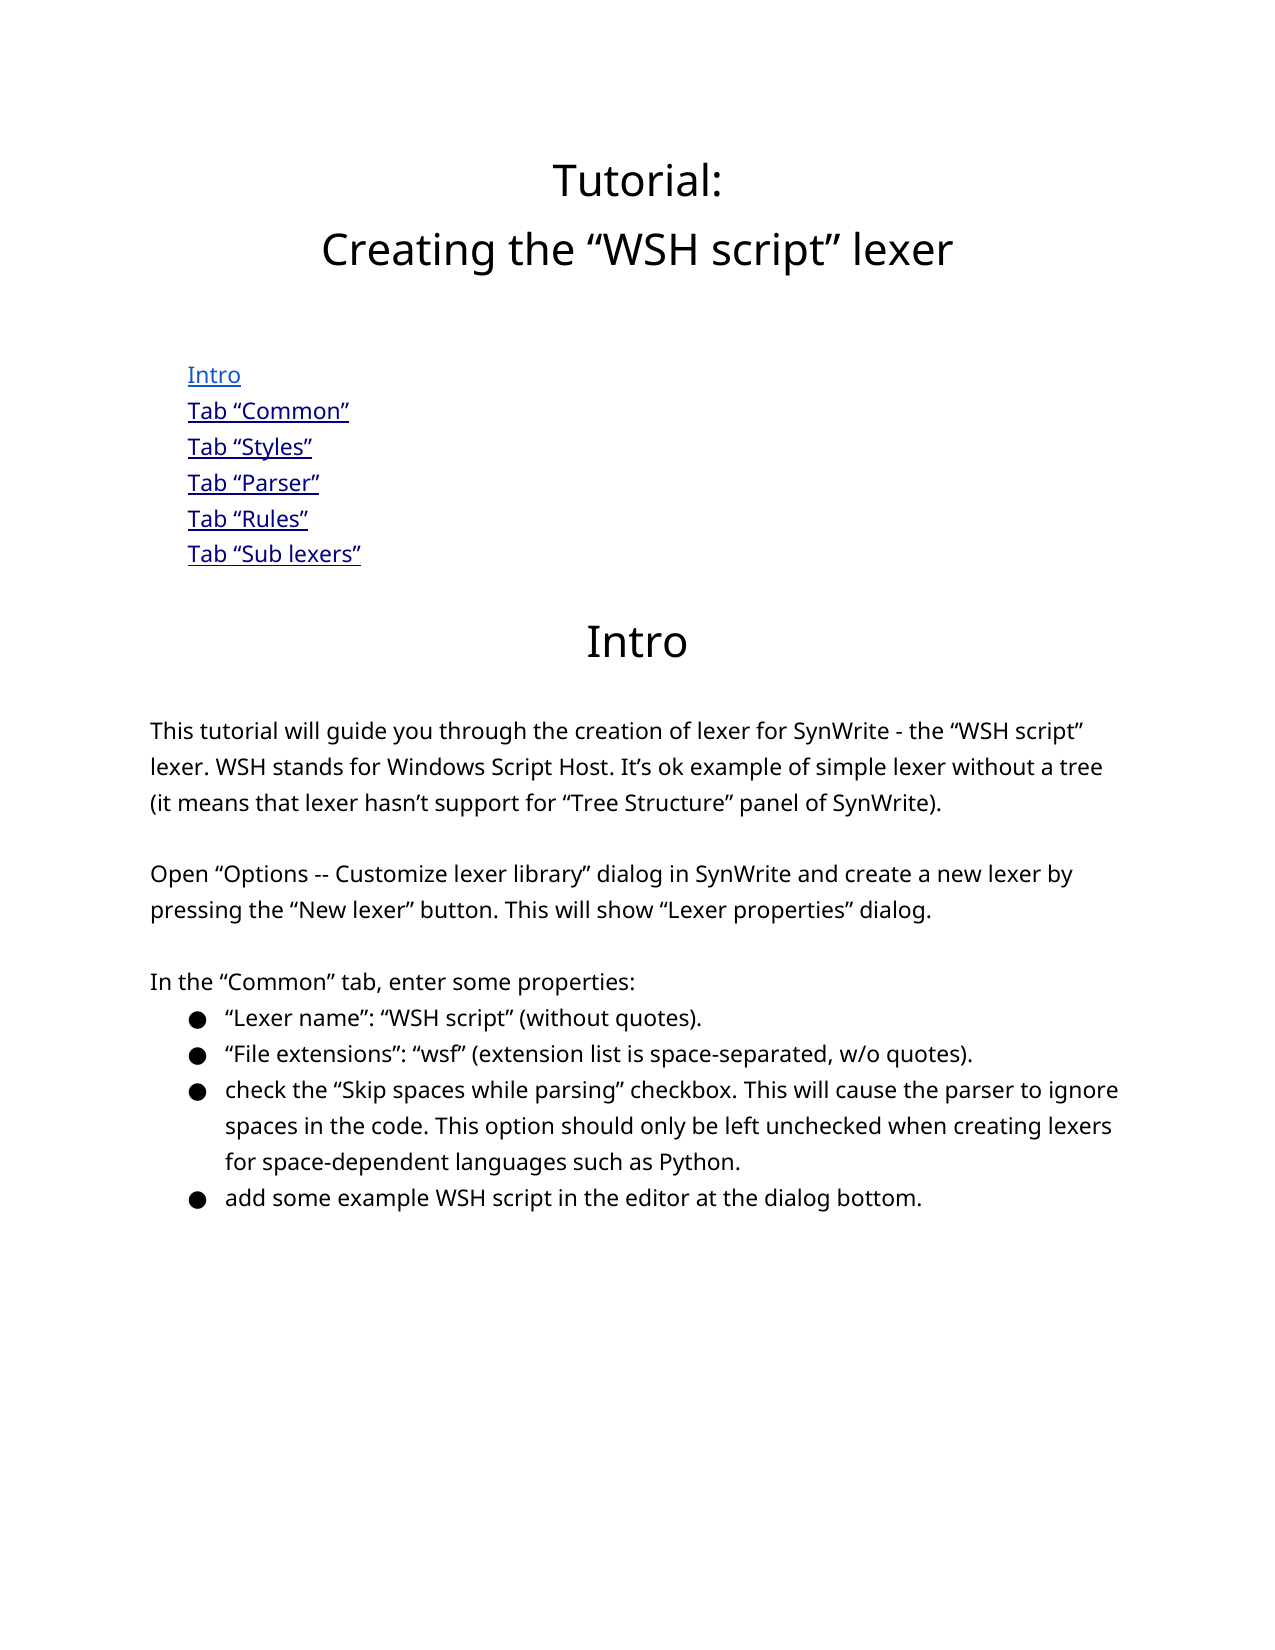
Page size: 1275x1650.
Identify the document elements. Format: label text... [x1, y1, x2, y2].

text Tab “Sub lexers” [187, 538, 1125, 570]
text Tab “Parser” [187, 467, 1125, 498]
title Creating the “WSH script” lexer [150, 218, 1125, 278]
title Tutorial: [150, 150, 1125, 209]
text Tab “Common” [187, 395, 1125, 426]
text Open “Options -- Customize lexer library” dialog in SynWrite and create a new lexer by pressing the “New lexer” button. This will show “Lexer properties” dialog. [150, 858, 1125, 926]
list “File extensions”: “wsf” (extension list is space-separated, w/o quotes). [187, 1038, 1125, 1069]
text Tab “Styles” [187, 431, 1125, 462]
text Intro [187, 359, 1125, 390]
text In the “Common” tab, enter some properties: [150, 966, 1125, 997]
text This tutorial will guide you through the creation of lexer for SynWrite - the “WSH script” lexer. WSH stands for Windows Script Host. It’s ok example of simple lexer without a tree (it means that lexer hasn’t support for “Tree Structure” panel of SynWrite). [150, 715, 1125, 818]
text Tab “Rules” [187, 502, 1125, 534]
list check the “Skip spaces while parsing” checkbox. This will cause the parser to ignore spaces in the code. This option should only be left unchecked when creating lexers for space-dependent languages such as Python. [187, 1074, 1125, 1177]
list “Lexer name”: “WSH script” (without quotes). [187, 1002, 1125, 1033]
list add some example WSH script in the editor at the dialog bottom. [187, 1182, 1125, 1213]
subtitle Intro [150, 610, 1125, 670]
